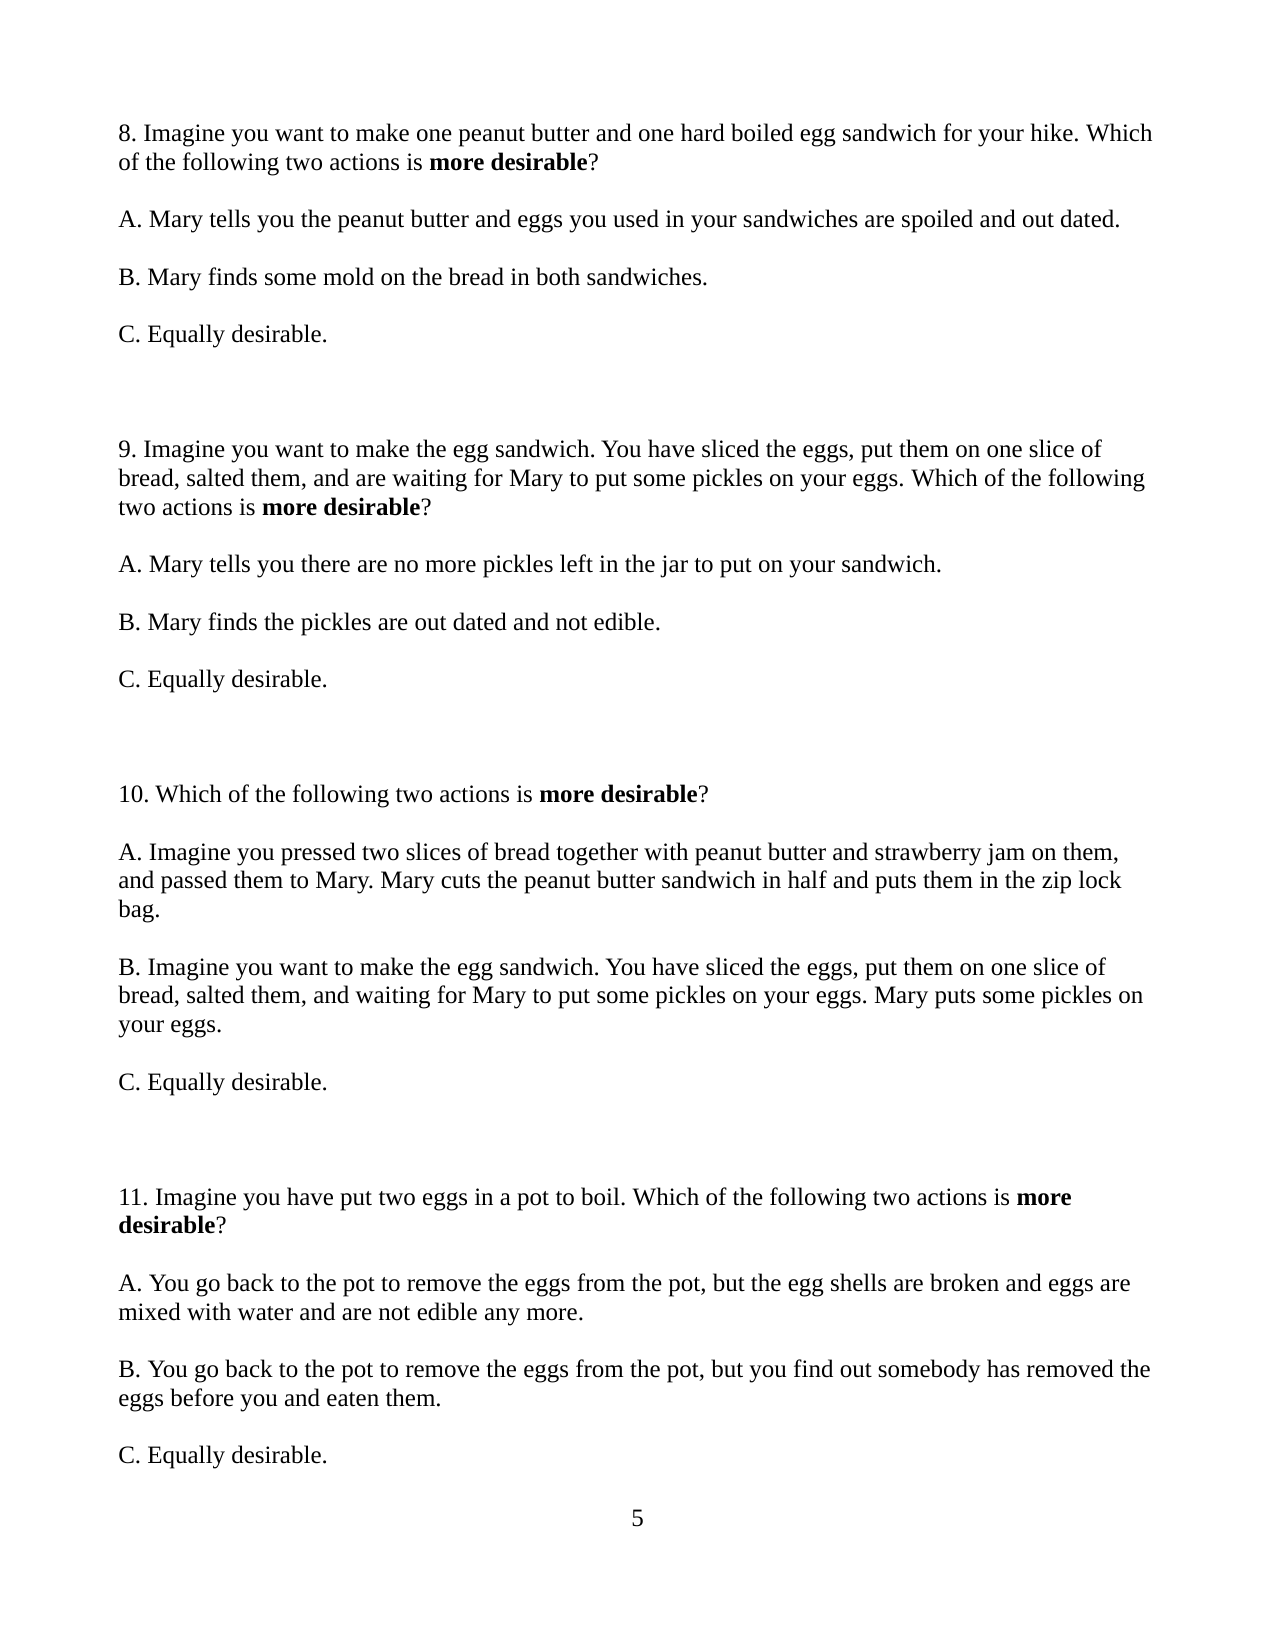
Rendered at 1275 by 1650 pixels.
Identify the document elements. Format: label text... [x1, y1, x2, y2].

text A. Mary tells you the peanut butter and eggs you used in your sandwiches are spoiled and out dated. [118, 204, 1157, 233]
text C. Equally desirable. [118, 1441, 1157, 1469]
text B. You go back to the pot to remove the eggs from the pot, but you find out somebody has removed the eggs before you and eaten them. [118, 1354, 1157, 1412]
text C. Equally desirable. [118, 664, 1157, 693]
text 11. Imagine you have put two eggs in a pot to boil. Which of the following two actions is more desirable? [118, 1182, 1157, 1239]
text C. Equally desirable. [118, 1067, 1157, 1096]
text B. Imagine you want to make the egg sandwich. You have sliced the eggs, put them on one slice of bread, salted them, and waiting for Mary to put some pickles on your eggs. Mary puts some pickles on your eggs. [118, 952, 1157, 1038]
text 8. Imagine you want to make one peanut butter and one hard boiled egg sandwich for your hike. Which of the following two actions is more desirable? [118, 118, 1157, 176]
text 9. Imagine you want to make the egg sandwich. You have sliced the eggs, put them on one slice of bread, salted them, and are waiting for Mary to put some pickles on your eggs. Which of the following two actions is more desirable? [118, 434, 1157, 521]
text A. Imagine you pressed two slices of bread together with peanut butter and strawberry jam on them, and passed them to Mary. Mary cuts the peanut butter sandwich in half and puts them in the zip lock bag. [118, 837, 1157, 923]
text 10. Which of the following two actions is more desirable? [118, 779, 1157, 808]
text A. You go back to the pot to remove the eggs from the pot, but the egg shells are broken and eggs are mixed with water and are not edible any more. [118, 1268, 1157, 1326]
text C. Equally desirable. [118, 319, 1157, 348]
text B. Mary finds some mold on the bread in both sandwiches. [118, 262, 1157, 291]
text B. Mary finds the pickles are out dated and not edible. [118, 607, 1157, 636]
text A. Mary tells you there are no more pickles left in the jar to put on your sandwich. [118, 549, 1157, 578]
